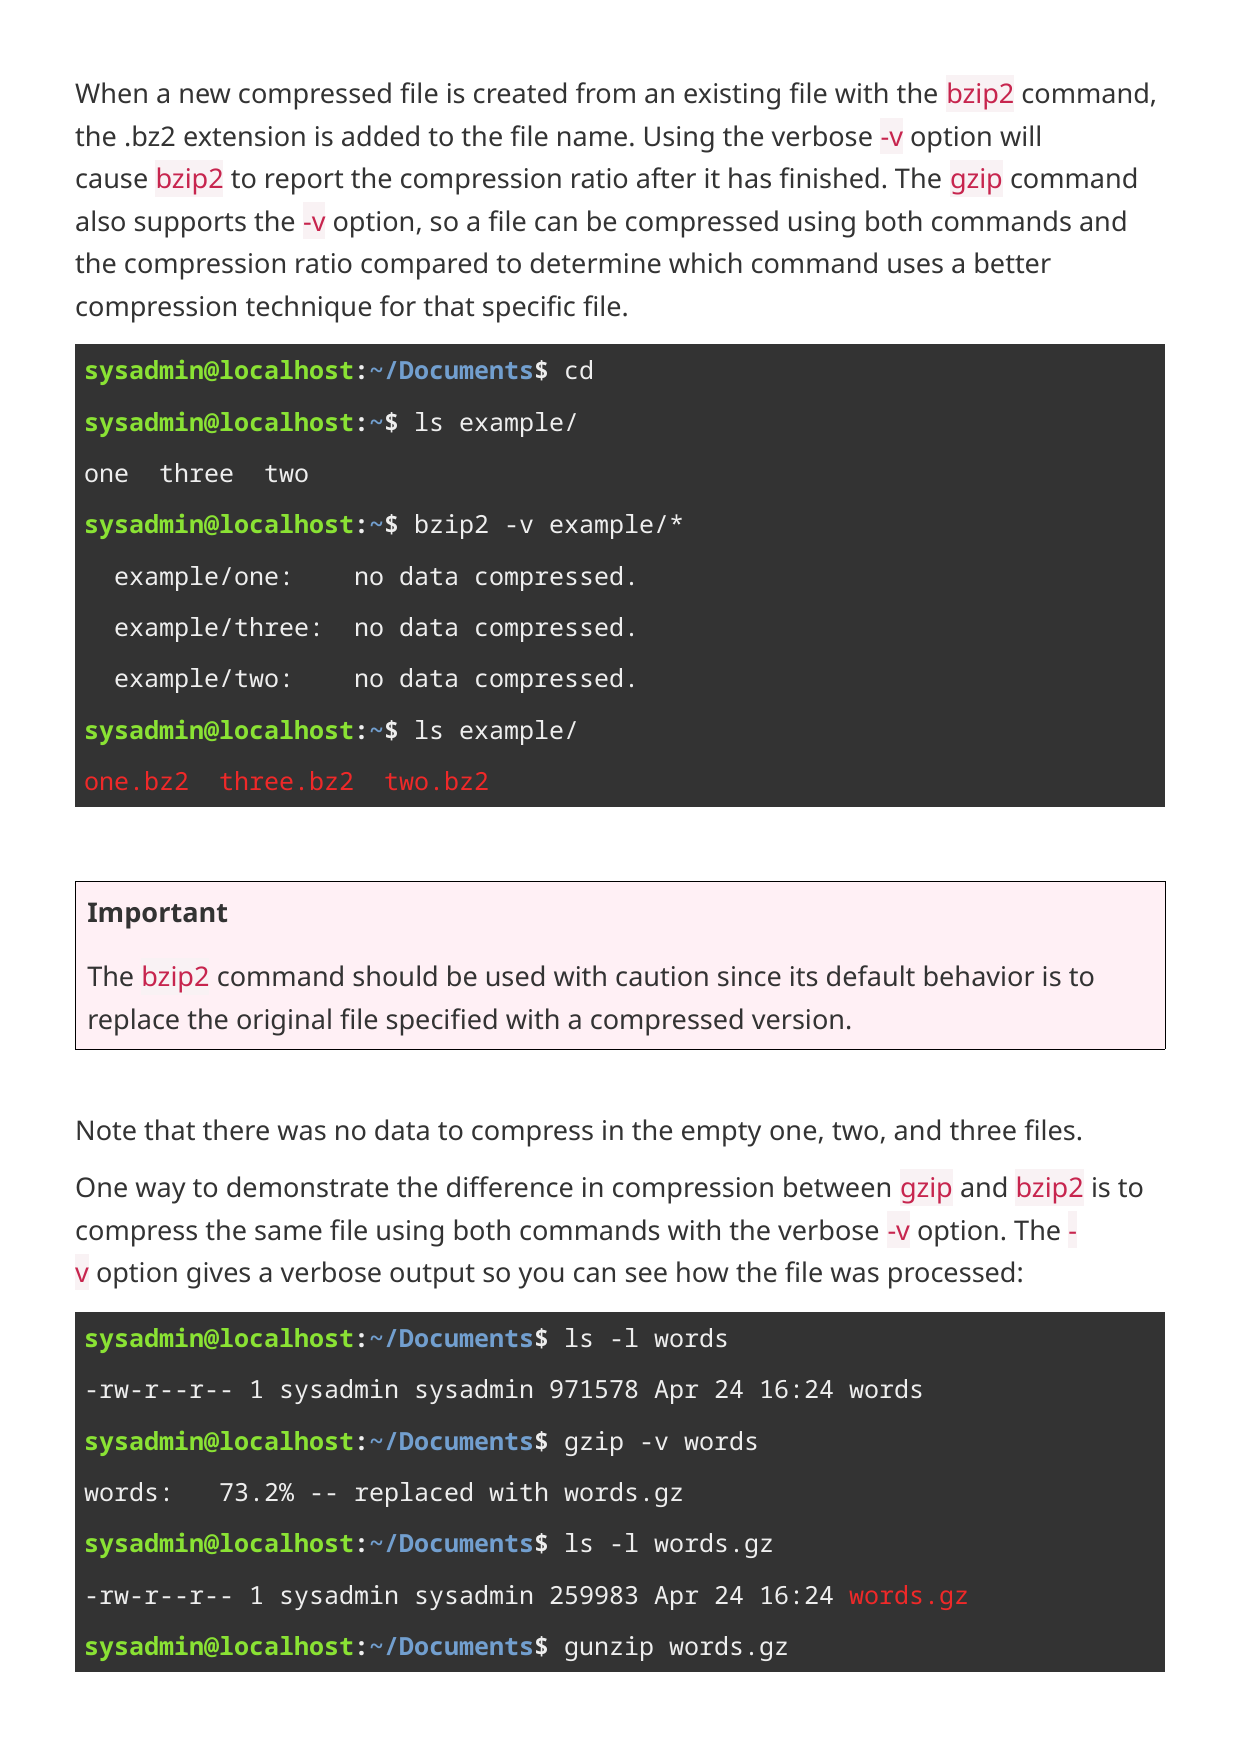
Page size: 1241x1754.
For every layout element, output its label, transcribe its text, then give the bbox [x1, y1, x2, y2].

text -rw-r--r-- 1 sysadmin sysadmin 971578 Apr 24 16:24 words [75, 1363, 1165, 1406]
text example/two: no data compressed. [75, 652, 1165, 695]
text sysadmin@localhost:~/Documents$ gunzip words.gz [75, 1620, 1165, 1672]
text sysadmin@localhost:~/Documents$ ls -l words [75, 1312, 1165, 1354]
text Note that there was no data to compress in the empty one, two, and three files. [75, 1112, 1165, 1149]
text sysadmin@localhost:~$ ls example/ [75, 703, 1165, 746]
text sysadmin@localhost:~/Documents$ cd [75, 344, 1165, 387]
text example/one: no data compressed. [75, 549, 1165, 592]
text When a new compressed file is created from an existing file with the bzip2 command, the .bz2 extension is added to the file name. Using the verbose -v option will cause bzip2 to report the compression ratio after it has finished. The gzip command also supports the -v option, so a file can be compressed using both commands and the compression ratio compared to determine which command uses a better compression technique for that specific file. [75, 75, 1165, 324]
text sysadmin@localhost:~/Documents$ gzip -v words [75, 1414, 1165, 1457]
text The bzip2 command should be used with caution since its default behavior is to replace the original file specified with a compressed version. [76, 946, 1165, 1049]
text Important [76, 882, 1165, 930]
text -rw-r--r-- 1 sysadmin sysadmin 259983 Apr 24 16:24 words.gz [75, 1568, 1165, 1611]
text sysadmin@localhost:~$ ls example/ [75, 395, 1165, 438]
text sysadmin@localhost:~$ bzip2 -v example/* [75, 498, 1165, 541]
text one.bz2 three.bz2 two.bz2 [75, 755, 1165, 807]
text words: 73.2% -- replaced with words.gz [75, 1466, 1165, 1509]
text sysadmin@localhost:~/Documents$ ls -l words.gz [75, 1517, 1165, 1560]
text one three two [75, 447, 1165, 490]
text One way to demonstrate the difference in compression between gzip and bzip2 is to compress the same file using both commands with the verbose -v option. The -v option gives a verbose output so you can see how the file was processed: [75, 1169, 1165, 1290]
text example/three: no data compressed. [75, 601, 1165, 644]
